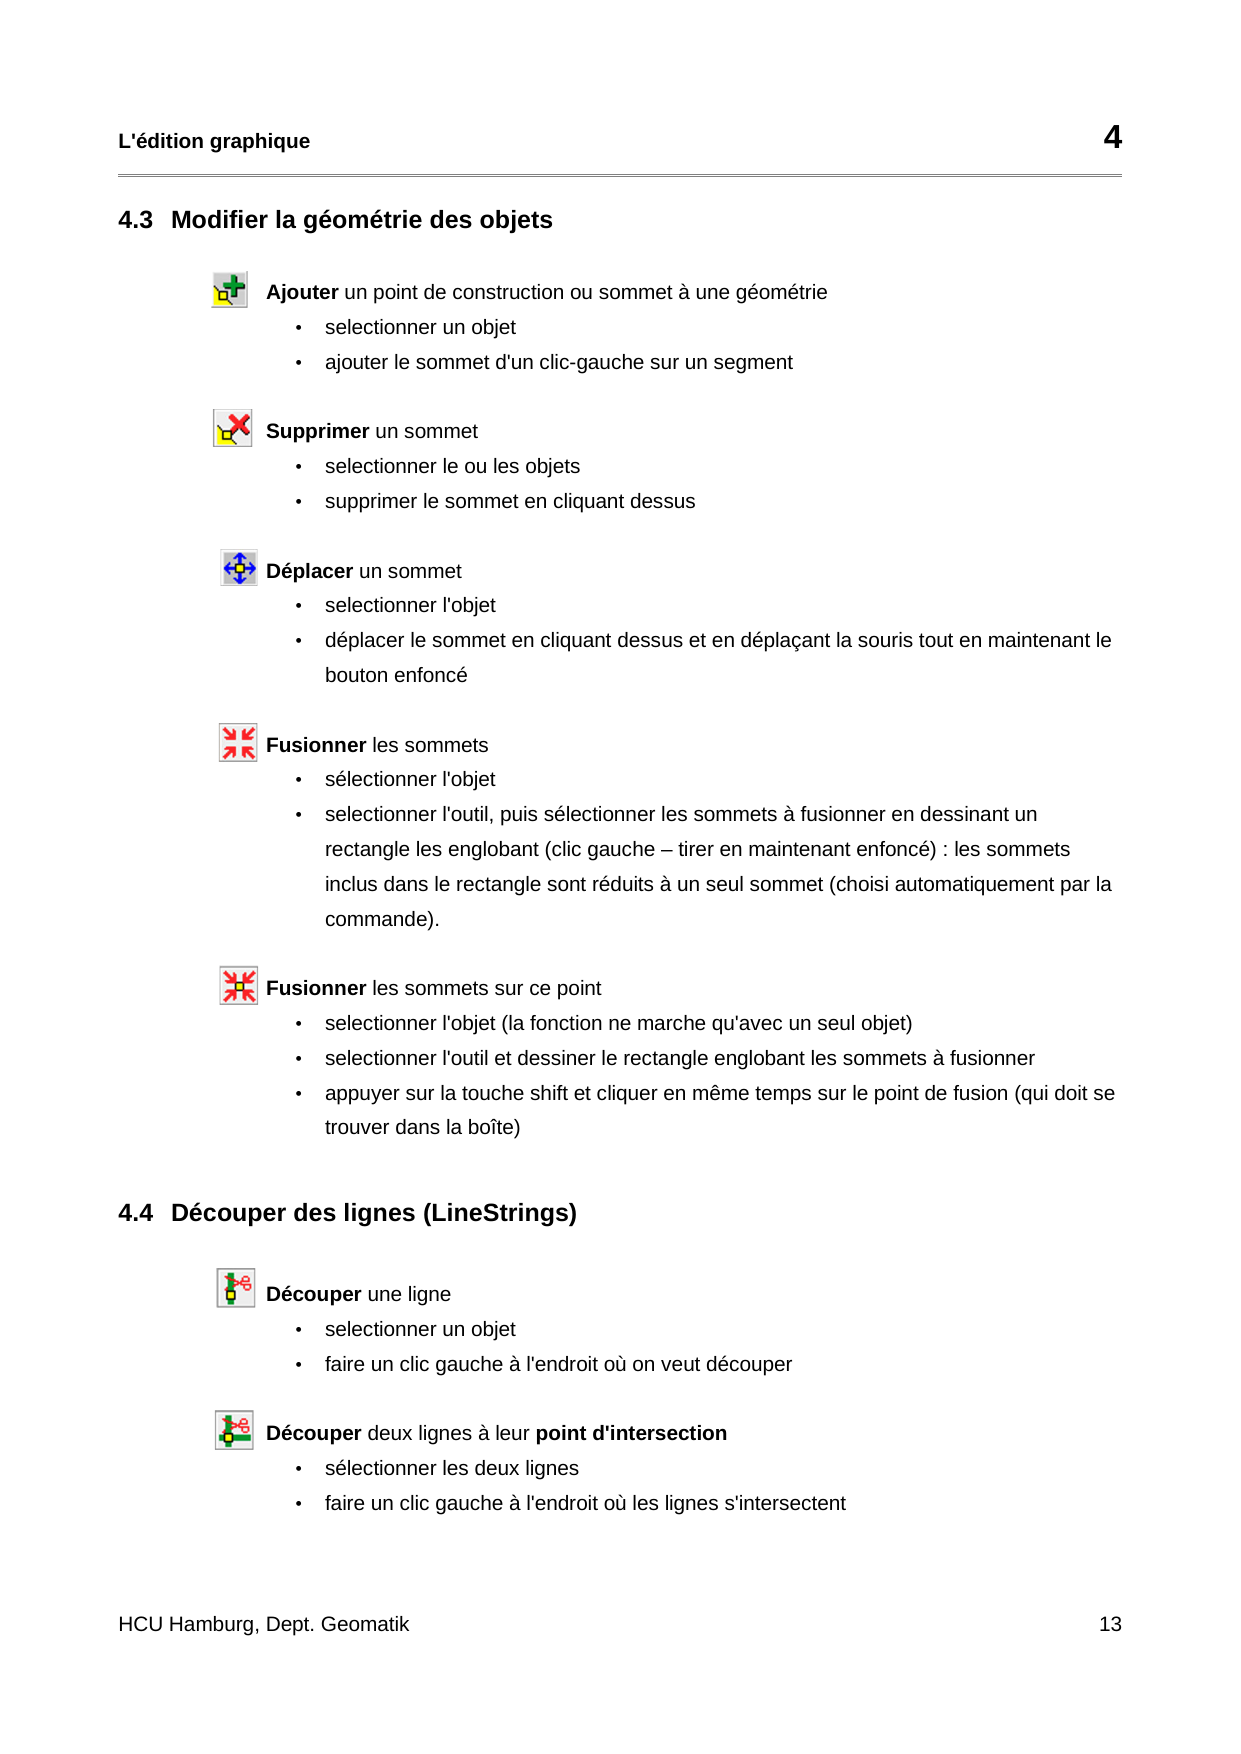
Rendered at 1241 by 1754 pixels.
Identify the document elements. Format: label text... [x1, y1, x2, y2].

list selectionner l'objet [295, 594, 1122, 617]
list faire un clic gauche à l'endroit où les lignes s'intersectent [295, 1492, 1122, 1515]
subtitle Découper des lignes (LineStrings) [118, 1199, 1122, 1227]
list selectionner un objet [295, 316, 1122, 339]
text [118, 977, 219, 1000]
list sélectionner les deux lignes [295, 1457, 1122, 1480]
list selectionner l'objet (la fonction ne marche qu'avec un seul objet) [295, 1012, 1122, 1035]
list sélectionner l'objet [295, 768, 1122, 791]
picture [212, 409, 253, 447]
list supprimer le sommet en cliquant dessus [295, 490, 1122, 513]
text Découper une ligne [256, 1283, 1122, 1306]
list appuyer sur la touche shift et cliquer en même temps sur le point de fusion (qui doit se trouver dans la boîte) [295, 1081, 1122, 1139]
list selectionner un objet [295, 1318, 1122, 1341]
list déplacer le sommet en cliquant dessus et en déplaçant la souris tout en maintenant le bouton enfoncé [295, 629, 1122, 687]
subtitle Modifier la géométrie des objets [118, 206, 1122, 234]
list selectionner l'outil, puis sélectionner les sommets à fusionner en dessinant un rectangle les englobant (clic gauche – tirer en maintenant enfoncé) : les sommets inclus dans le rectangle sont réduits à un seul sommet (choisi automatiquement par la commande). [295, 803, 1122, 930]
text [118, 281, 211, 304]
picture [219, 965, 259, 1005]
list ajouter le sommet d'un clic-gauche sur un segment [295, 351, 1122, 374]
text Fusionner les sommets sur ce point [259, 977, 1122, 1000]
text [118, 1283, 216, 1306]
text Découper deux lignes à leur point d'intersection [254, 1422, 1122, 1445]
text [118, 420, 212, 443]
text Fusionner les sommets [258, 733, 1122, 756]
list selectionner l'outil et dessiner le rectangle englobant les sommets à fusionner [295, 1046, 1122, 1069]
picture [211, 271, 248, 308]
text Supprimer un sommet [253, 420, 1122, 443]
text Déplacer un sommet [258, 559, 1122, 582]
text Ajouter un point de construction ou sommet à une géométrie [248, 281, 1122, 304]
text [118, 559, 220, 582]
picture [220, 549, 258, 586]
list selectionner le ou les objets [295, 455, 1122, 478]
picture [214, 1410, 254, 1450]
picture [216, 1268, 256, 1308]
list faire un clic gauche à l'endroit où on veut découper [295, 1352, 1122, 1376]
text [118, 1422, 214, 1445]
text [118, 733, 218, 756]
picture [218, 723, 258, 762]
